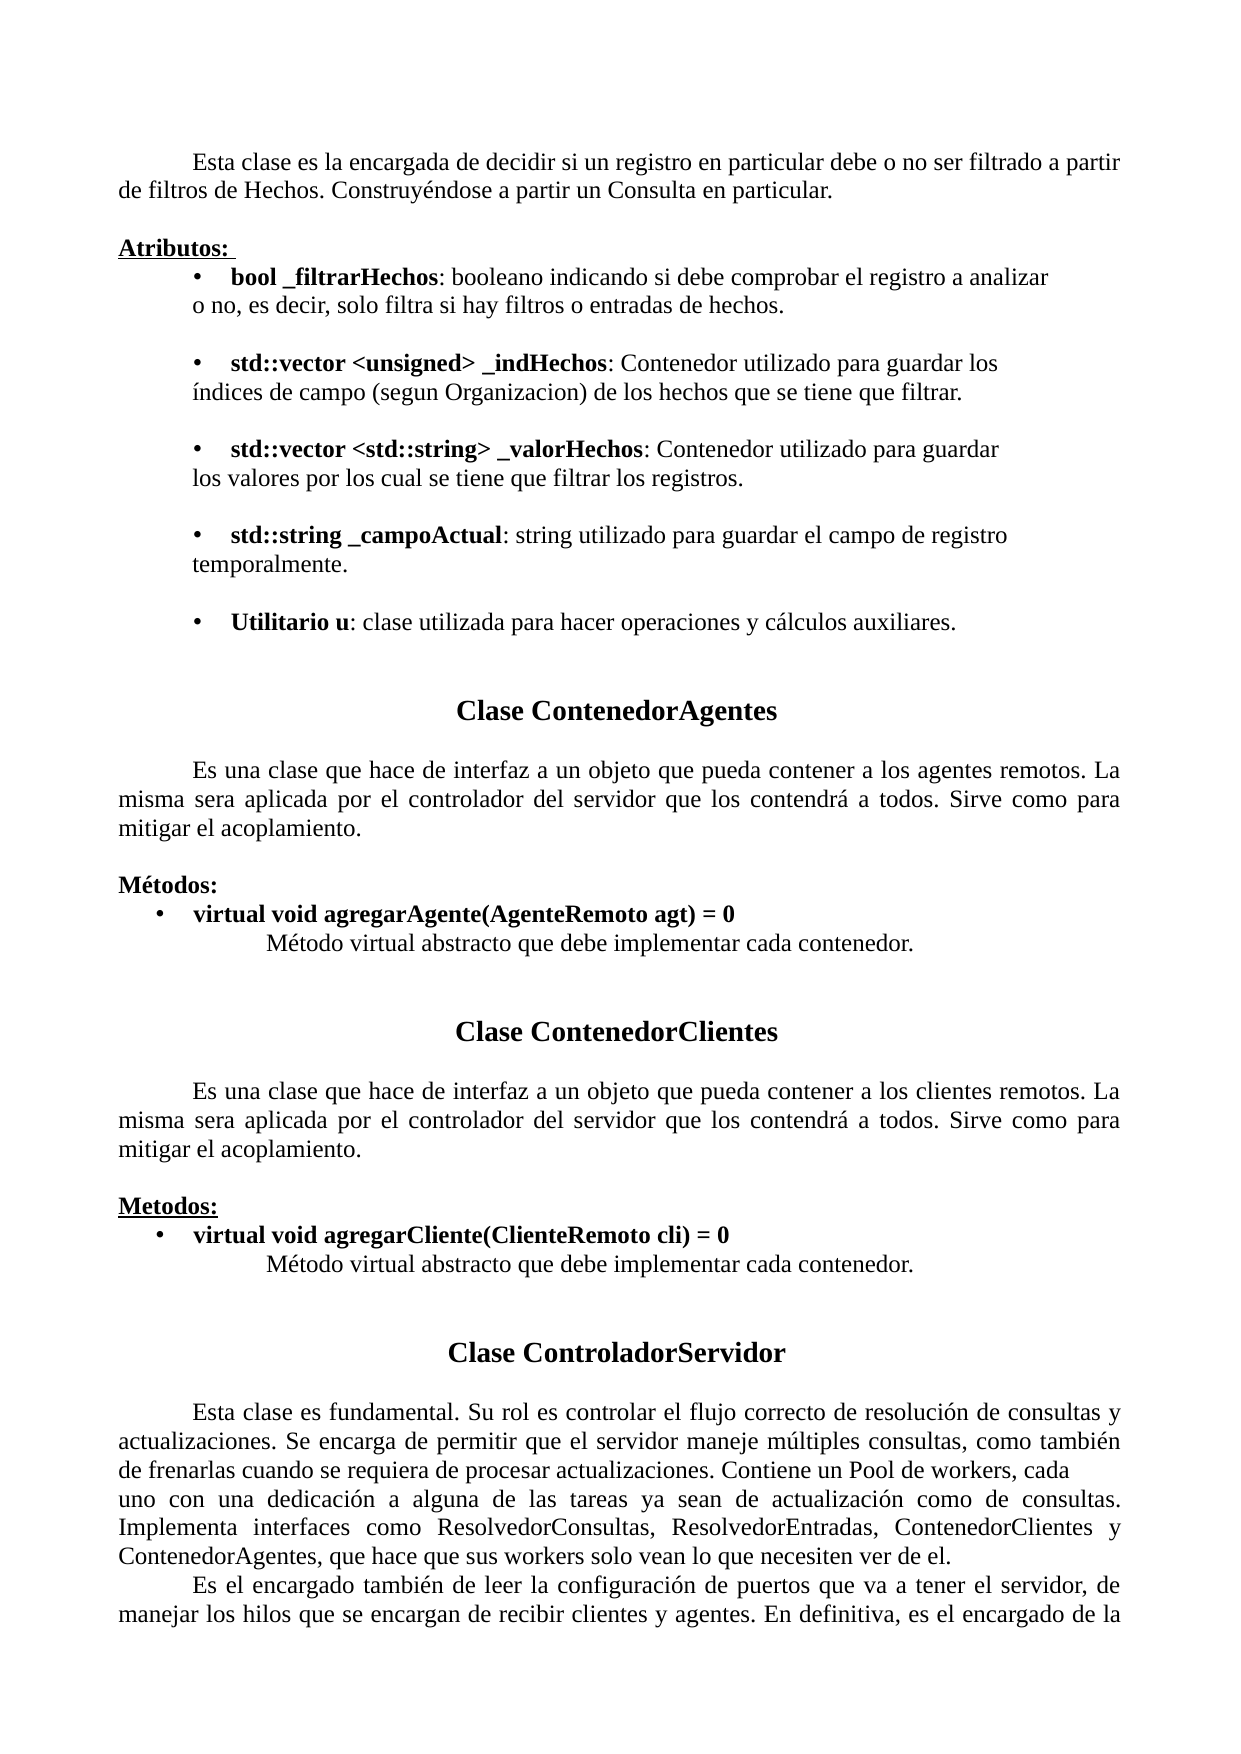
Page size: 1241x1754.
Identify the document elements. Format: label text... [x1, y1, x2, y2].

text Método virtual abstracto que debe implementar cada contenedor. [118, 928, 1122, 957]
text Es una clase que hace de interfaz a un objeto que pueda contener a los agentes remotos. La misma sera aplicada por el controlador del servidor que los contendrá a todos. Sirve como para mitigar el acoplamiento. [118, 755, 1122, 842]
text índices de campo (segun Organizacion) de los hechos que se tiene que filtrar. [118, 377, 1122, 406]
text Es una clase que hace de interfaz a un objeto que pueda contener a los clientes remotos. La misma sera aplicada por el controlador del servidor que los contendrá a todos. Sirve como para mitigar el acoplamiento. [118, 1076, 1122, 1163]
list std::vector <unsigned> _indHechos: Contenedor utilizado para guardar los [193, 348, 1122, 377]
text o no, es decir, solo filtra si hay filtros o entradas de hechos. [118, 291, 1122, 319]
list Utilitario u: clase utilizada para hacer operaciones y cálculos auxiliares. [193, 607, 1122, 636]
list std::vector <std::string> _valorHechos: Contenedor utilizado para guardar [193, 434, 1122, 463]
list virtual void agregarCliente(ClienteRemoto cli) = 0 [156, 1220, 1122, 1249]
text Métodos: [118, 870, 1122, 899]
text Clase ContenedorAgentes [118, 693, 1122, 727]
text Es el encargado también de leer la configuración de puertos que va a tener el servidor, de manejar los hilos que se encargan de recibir clientes y agentes. En definitiva, es el encargado de la [118, 1570, 1122, 1627]
list std::string _campoActual: string utilizado para guardar el campo de registro [193, 521, 1122, 549]
text temporalmente. [118, 549, 1122, 578]
text Método virtual abstracto que debe implementar cada contenedor. [118, 1249, 1122, 1278]
text Clase ControladorServidor [118, 1335, 1122, 1369]
text Clase ContenedorClientes [118, 1014, 1122, 1048]
text uno con una dedicación a alguna de las tareas ya sean de actualización como de consultas. Implementa interfaces como ResolvedorConsultas, ResolvedorEntradas, ContenedorClientes y ContenedorAgentes, que hace que sus workers solo vean lo que necesiten ver de el. [118, 1484, 1122, 1570]
text Esta clase es fundamental. Su rol es controlar el flujo correcto de resolución de consultas y actualizaciones. Se encarga de permitir que el servidor maneje múltiples consultas, como también de frenarlas cuando se requiera de procesar actualizaciones. Contiene un Pool de workers, cada [118, 1397, 1122, 1484]
text los valores por los cual se tiene que filtrar los registros. [118, 463, 1122, 492]
text Esta clase es la encargada de decidir si un registro en particular debe o no ser filtrado a partir de filtros de Hechos. Construyéndose a partir un Consulta en particular. [118, 147, 1122, 204]
text Metodos: [118, 1191, 1122, 1220]
text Atributos: [118, 233, 1122, 262]
list virtual void agregarAgente(AgenteRemoto agt) = 0 [156, 899, 1122, 928]
list bool _filtrarHechos: booleano indicando si debe comprobar el registro a analizar [193, 262, 1122, 291]
